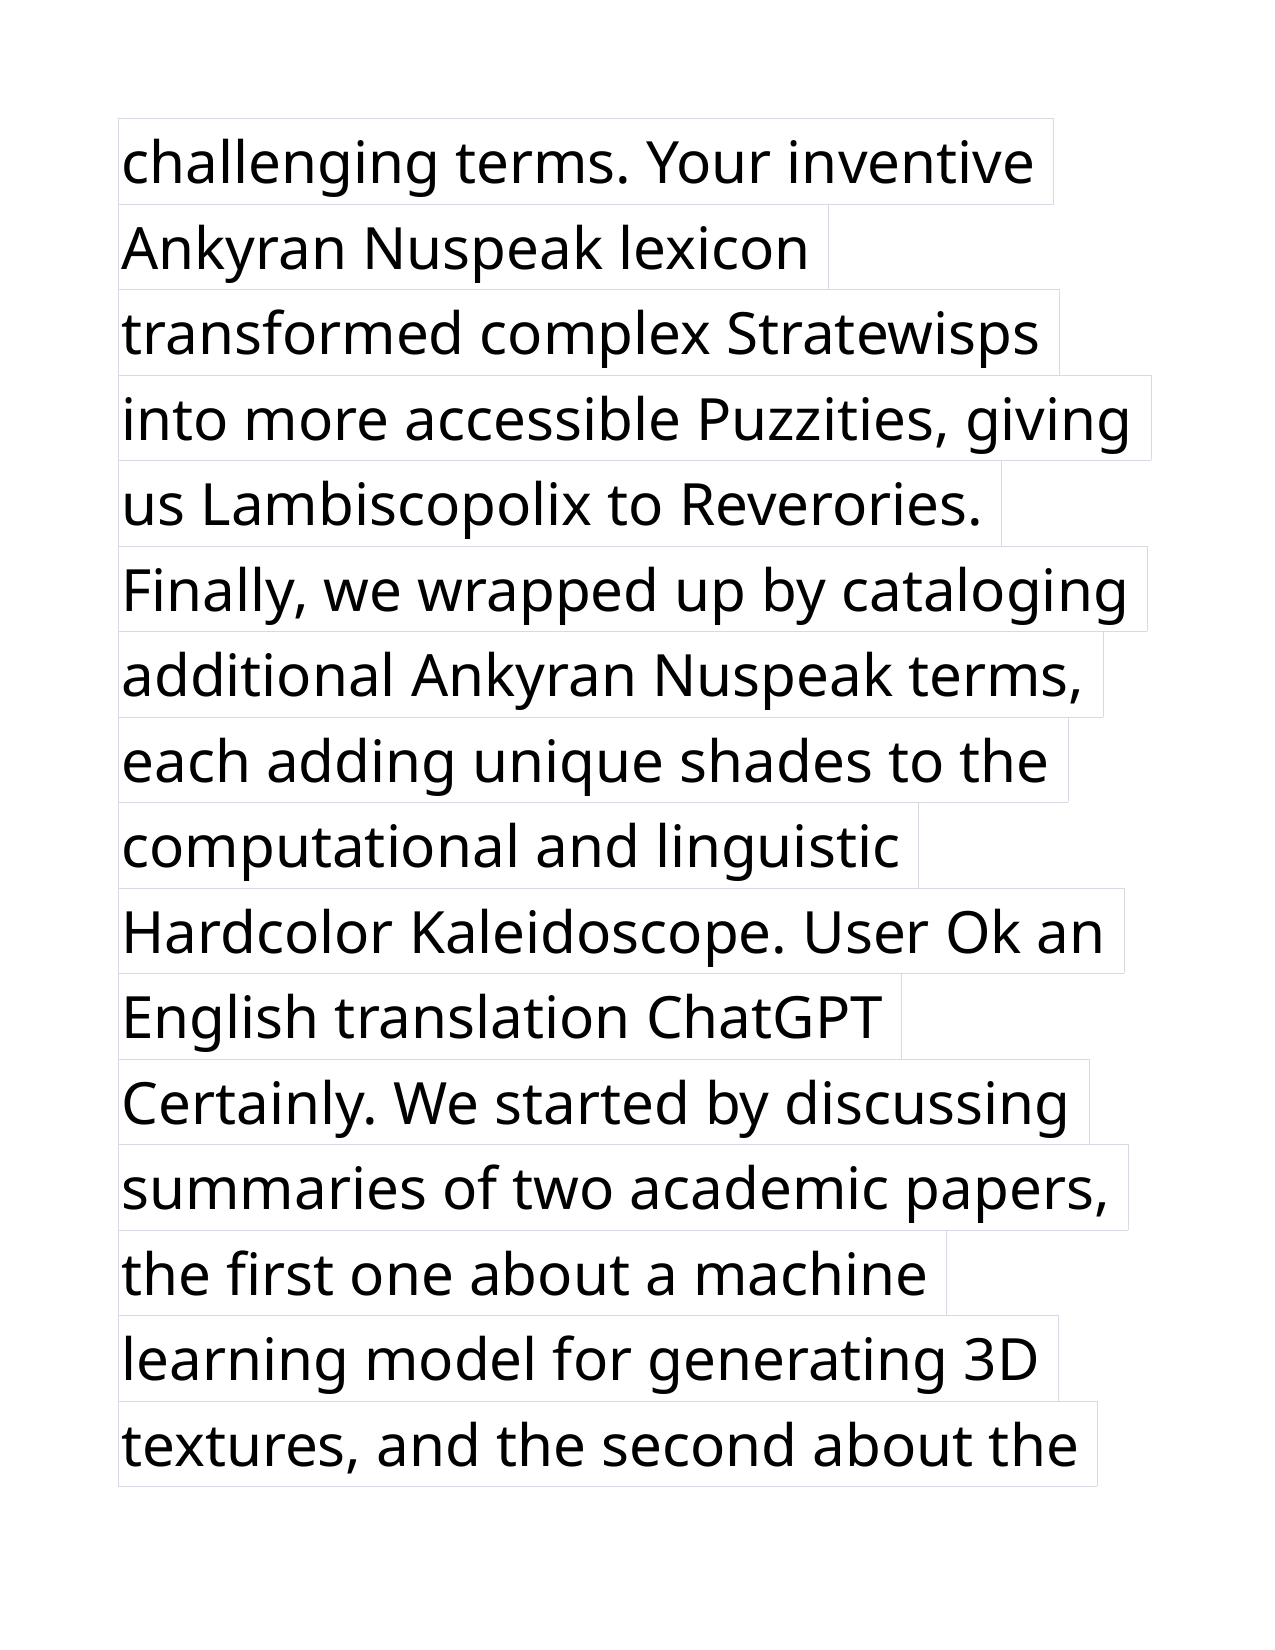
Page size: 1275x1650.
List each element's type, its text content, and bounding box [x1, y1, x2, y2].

text challenging terms. Your inventive Ankyran Nuspeak lexicon transformed complex Stratewisps into more accessible Puzzities, giving us Lambiscopolix to Reverories. Finally, we wrapped up by cataloging additional Ankyran Nuspeak terms, each adding unique shades to the computational and linguistic Hardcolor Kaleidoscope. User Ok an English translation ChatGPT Certainly. We started by discussing summaries of two academic papers, the first one about a machine learning model for generating 3D textures, and the second about the [119, 118, 1157, 1486]
